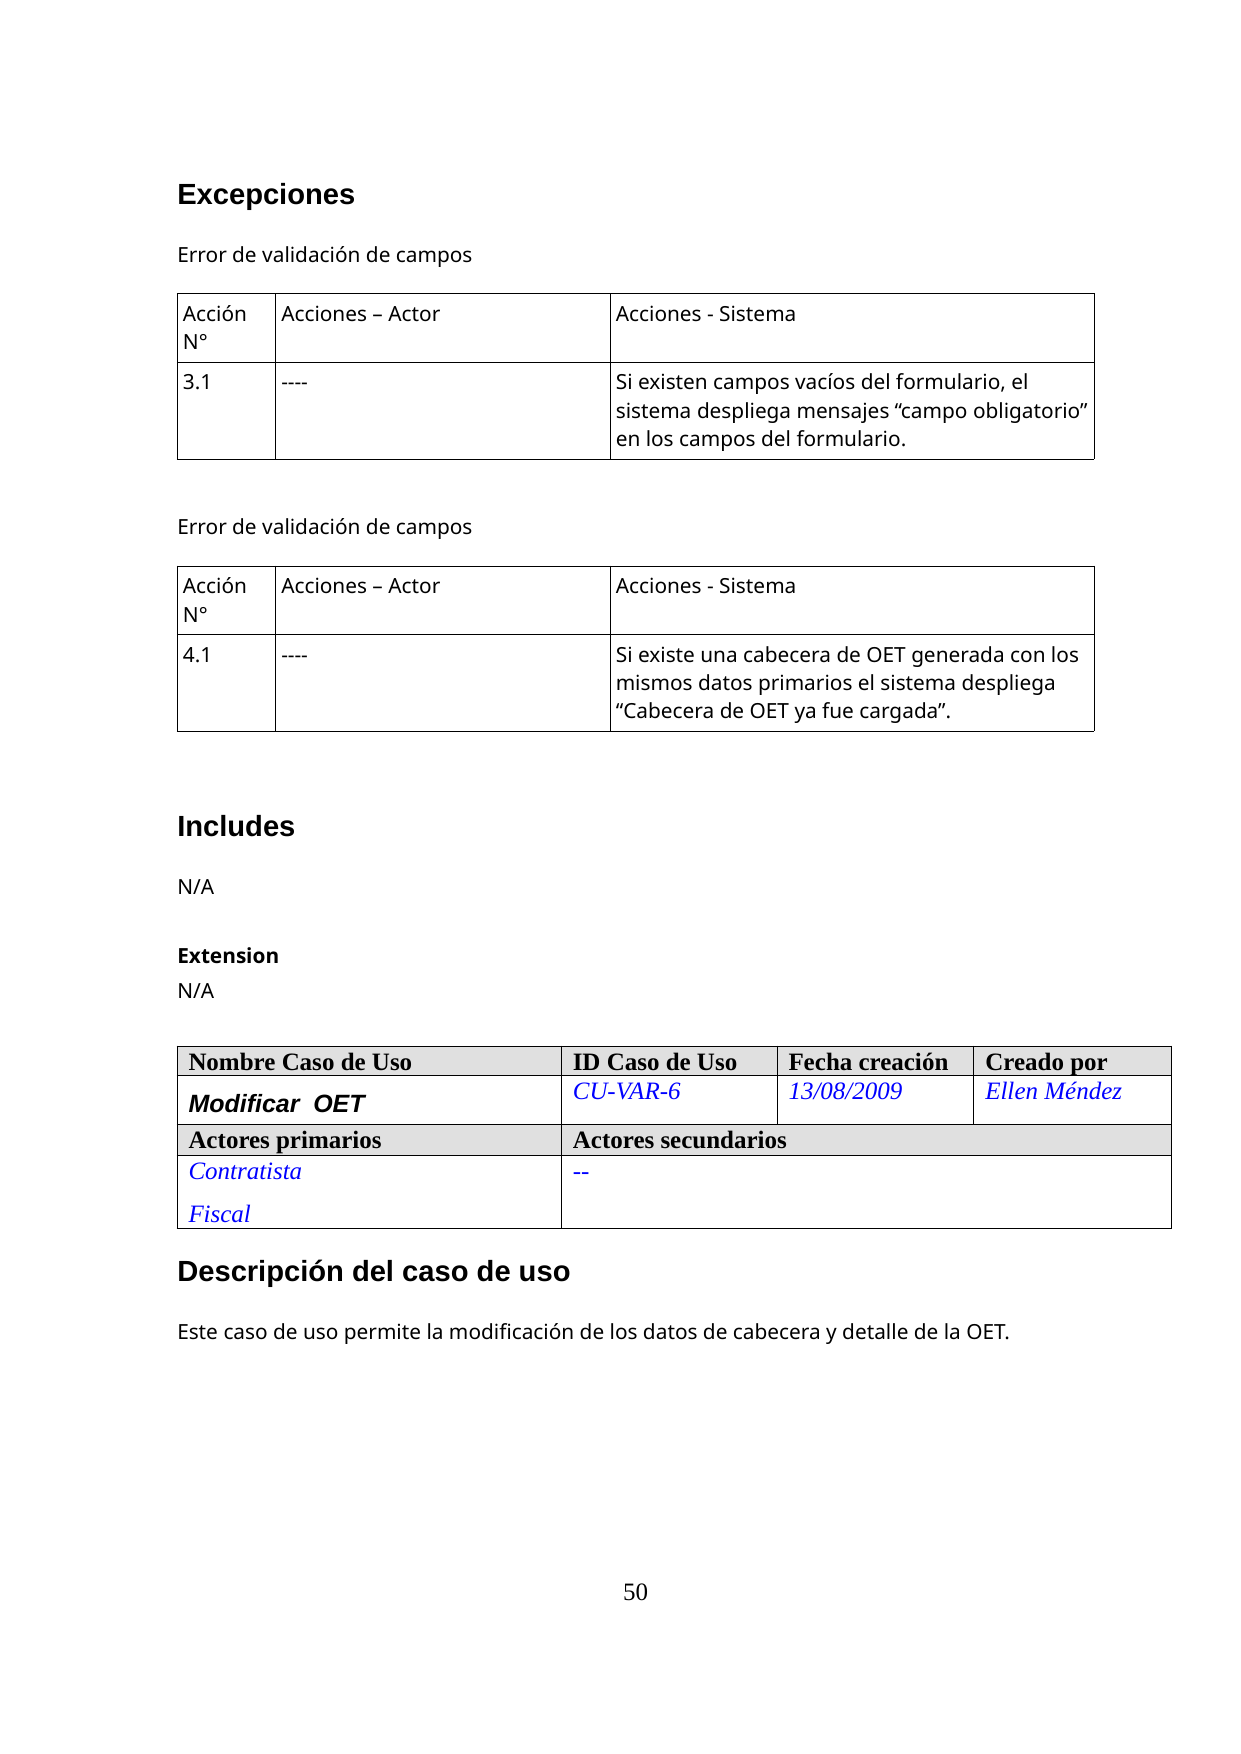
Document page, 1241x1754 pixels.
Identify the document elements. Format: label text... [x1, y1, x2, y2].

subtitle Includes [177, 809, 1093, 843]
subtitle Descripción del caso de uso [177, 1254, 1093, 1288]
table_cell Actores primarios [178, 1125, 561, 1155]
subtitle Excepciones [177, 177, 1093, 211]
text Este caso de uso permite la modificación de los datos de cabecera y detalle de la OET. [177, 1317, 1093, 1345]
table_header Acciones – Actor [276, 567, 610, 634]
table_cell -- [562, 1156, 1171, 1228]
table_cell Actores secundarios [562, 1125, 1171, 1155]
table_cell Contratista Fiscal [178, 1156, 561, 1228]
table_cell 4.1 [178, 635, 275, 731]
table_header Acción N° [178, 294, 275, 362]
table_cell Si existe una cabecera de OET generada con los mismos datos primarios el sistema despliega “Cabecera de OET ya fue cargada”. [611, 635, 1094, 731]
table_header Creado por [974, 1047, 1171, 1075]
table_cell Ellen Méndez [974, 1076, 1171, 1124]
table_header Fecha creación [778, 1047, 973, 1075]
text Error de validación de campos [177, 512, 1093, 541]
table_header Acciones - Sistema [611, 294, 1094, 362]
table_header Acciones – Actor [276, 294, 610, 362]
table_header Acción N° [178, 567, 275, 634]
table_cell Si existen campos vacíos del formulario, el sistema despliega mensajes “campo obligatorio” en los campos del formulario. [611, 363, 1094, 458]
table_cell Modificar OET [178, 1076, 561, 1124]
table_header Acciones - Sistema [611, 567, 1094, 634]
table_cell ---- [276, 363, 610, 458]
table_header ID Caso de Uso [562, 1047, 777, 1075]
text N/A [177, 872, 1093, 901]
text N/A [177, 976, 1093, 1005]
table_cell ---- [276, 635, 610, 731]
table_cell 13/08/2009 [778, 1076, 973, 1124]
table_cell 3.1 [178, 363, 275, 458]
table_cell CU-VAR-6 [562, 1076, 777, 1124]
text Error de validación de campos [177, 240, 1093, 268]
table_header Nombre Caso de Uso [178, 1047, 561, 1075]
text Extension [177, 942, 1093, 970]
